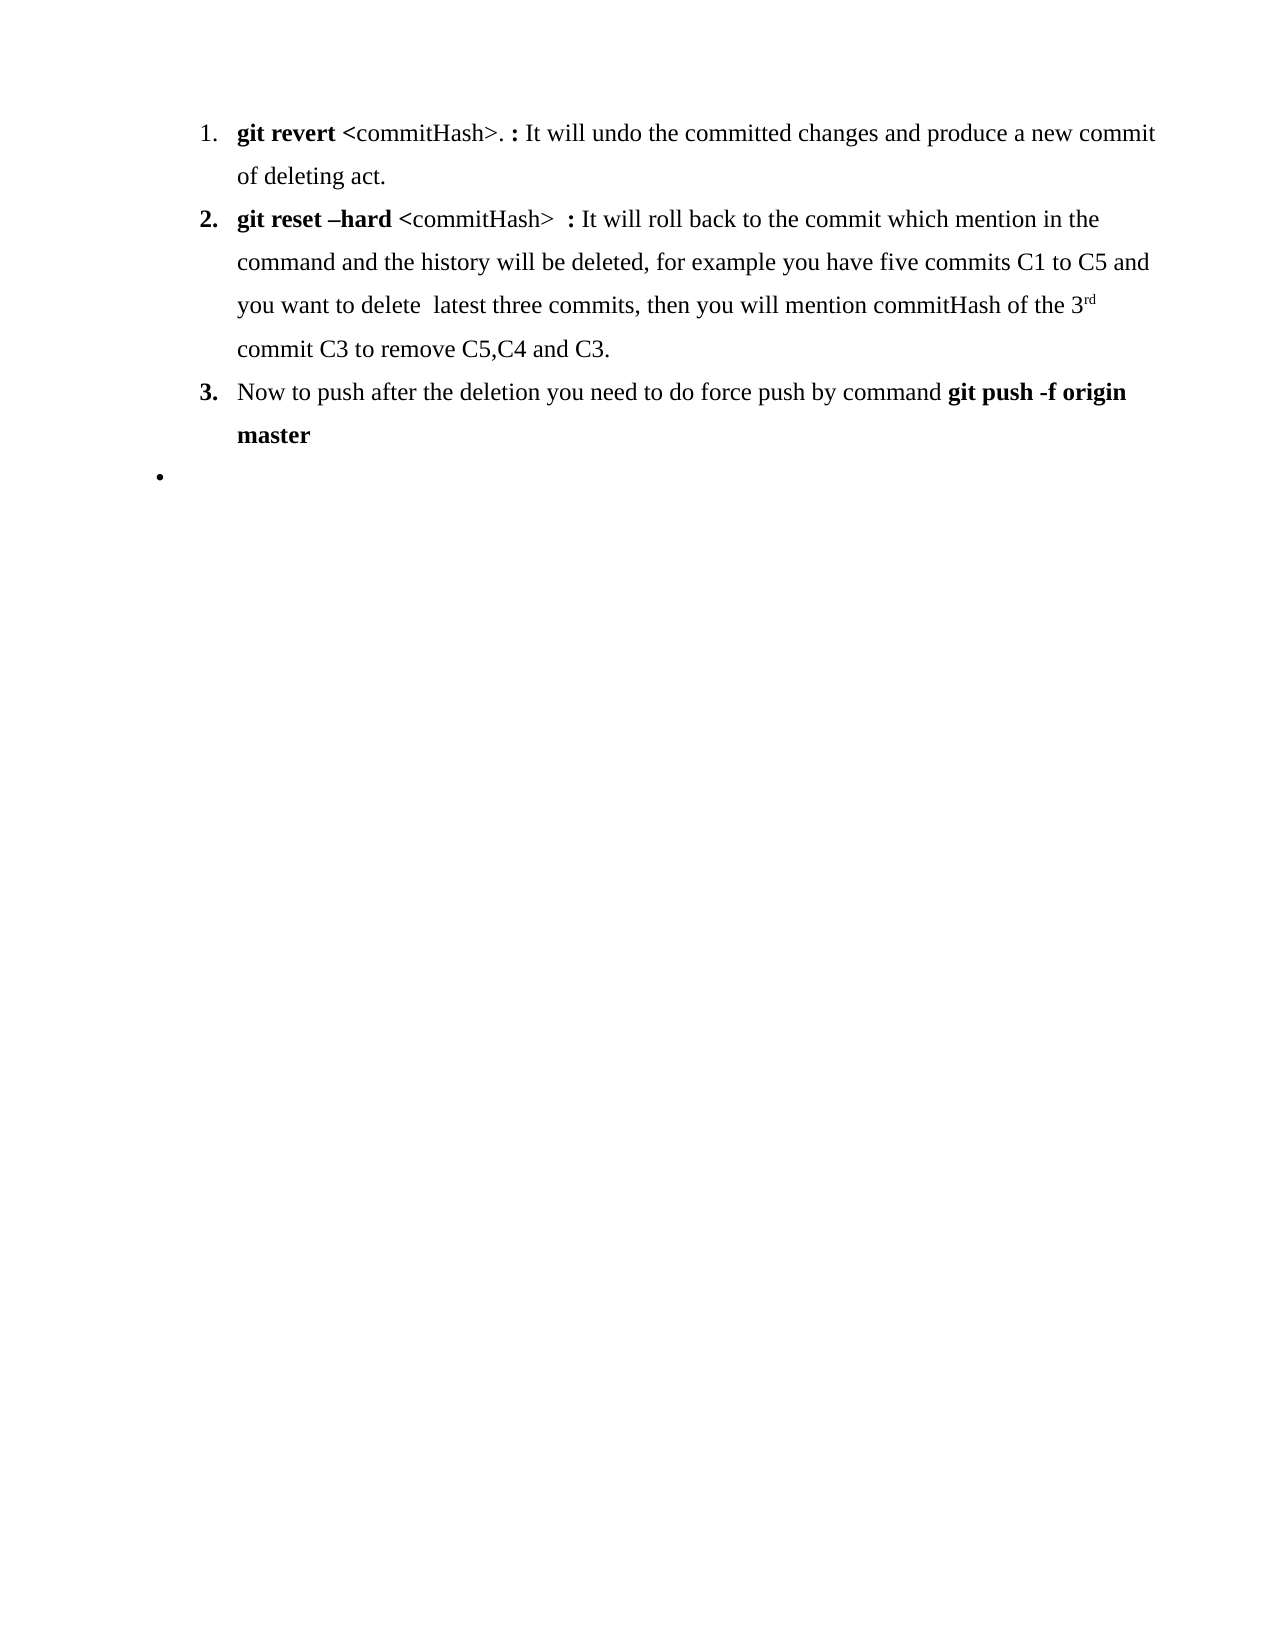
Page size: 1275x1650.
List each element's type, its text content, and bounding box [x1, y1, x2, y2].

list git revert <commitHash>. : It will undo the committed changes and produce a new commit of deleting act. [199, 118, 1157, 190]
list Now to push after the deletion you need to do force push by command git push -f origin master [199, 377, 1157, 449]
list git reset –hard <commitHash> : It will roll back to the commit which mention in the command and the history will be deleted, for example you have five commits C1 to C5 and you want to delete latest three commits, then you will mention commitHash of the 3rd commit C3 to remove C5,C4 and C3. [199, 204, 1157, 362]
